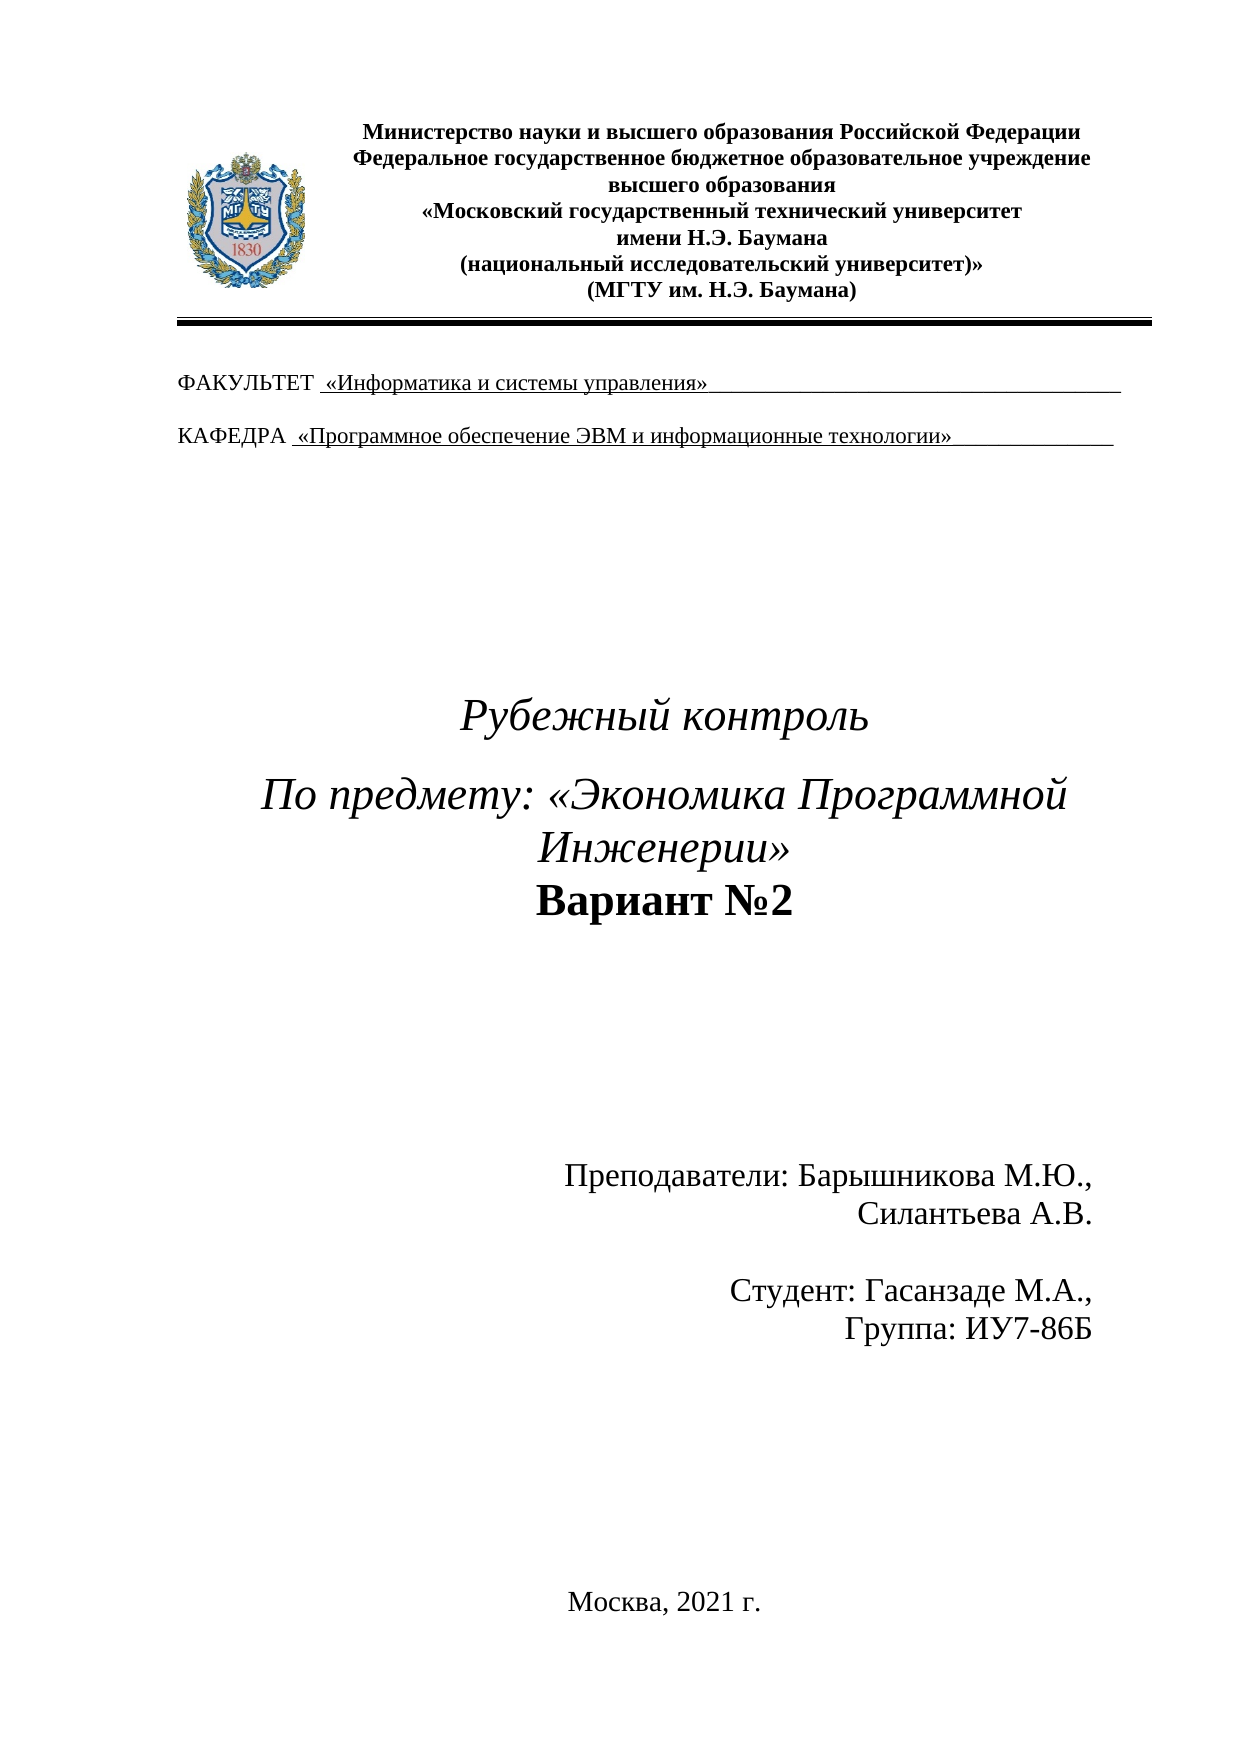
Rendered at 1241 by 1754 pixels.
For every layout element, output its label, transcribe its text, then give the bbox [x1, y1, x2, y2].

text Рубежный контроль [177, 688, 1152, 741]
text Вариант №2 [177, 872, 1152, 925]
table_header Министерство науки и высшего образования Российской Федерации Федеральное государственное бюджетное образовательное учреждение высшего образования «Московский государственный технический университет имени Н.Э. Баумана (национальный исследовательский университет)» (МГТУ им. Н.Э. Баумана) [322, 118, 1122, 303]
picture [195, 152, 307, 289]
text Группа: ИУ7-86Б [177, 1309, 1093, 1347]
text По предмету: «Экономика Программной Инженерии» [177, 767, 1152, 872]
text Студент: Гасанзаде М.А., [177, 1270, 1093, 1309]
text КАФЕДРА «Программное обеспечение ЭВМ и информационные технологии»______________ [177, 422, 1152, 448]
text Москва, 2021 г. [177, 1584, 1152, 1618]
table_header [177, 118, 322, 303]
text Преподаватели: Барышникова М.Ю., Силантьева А.В. [177, 1155, 1093, 1232]
text ФАКУЛЬТЕТ «Информатика и системы управления»____________________________________ [177, 369, 1152, 396]
